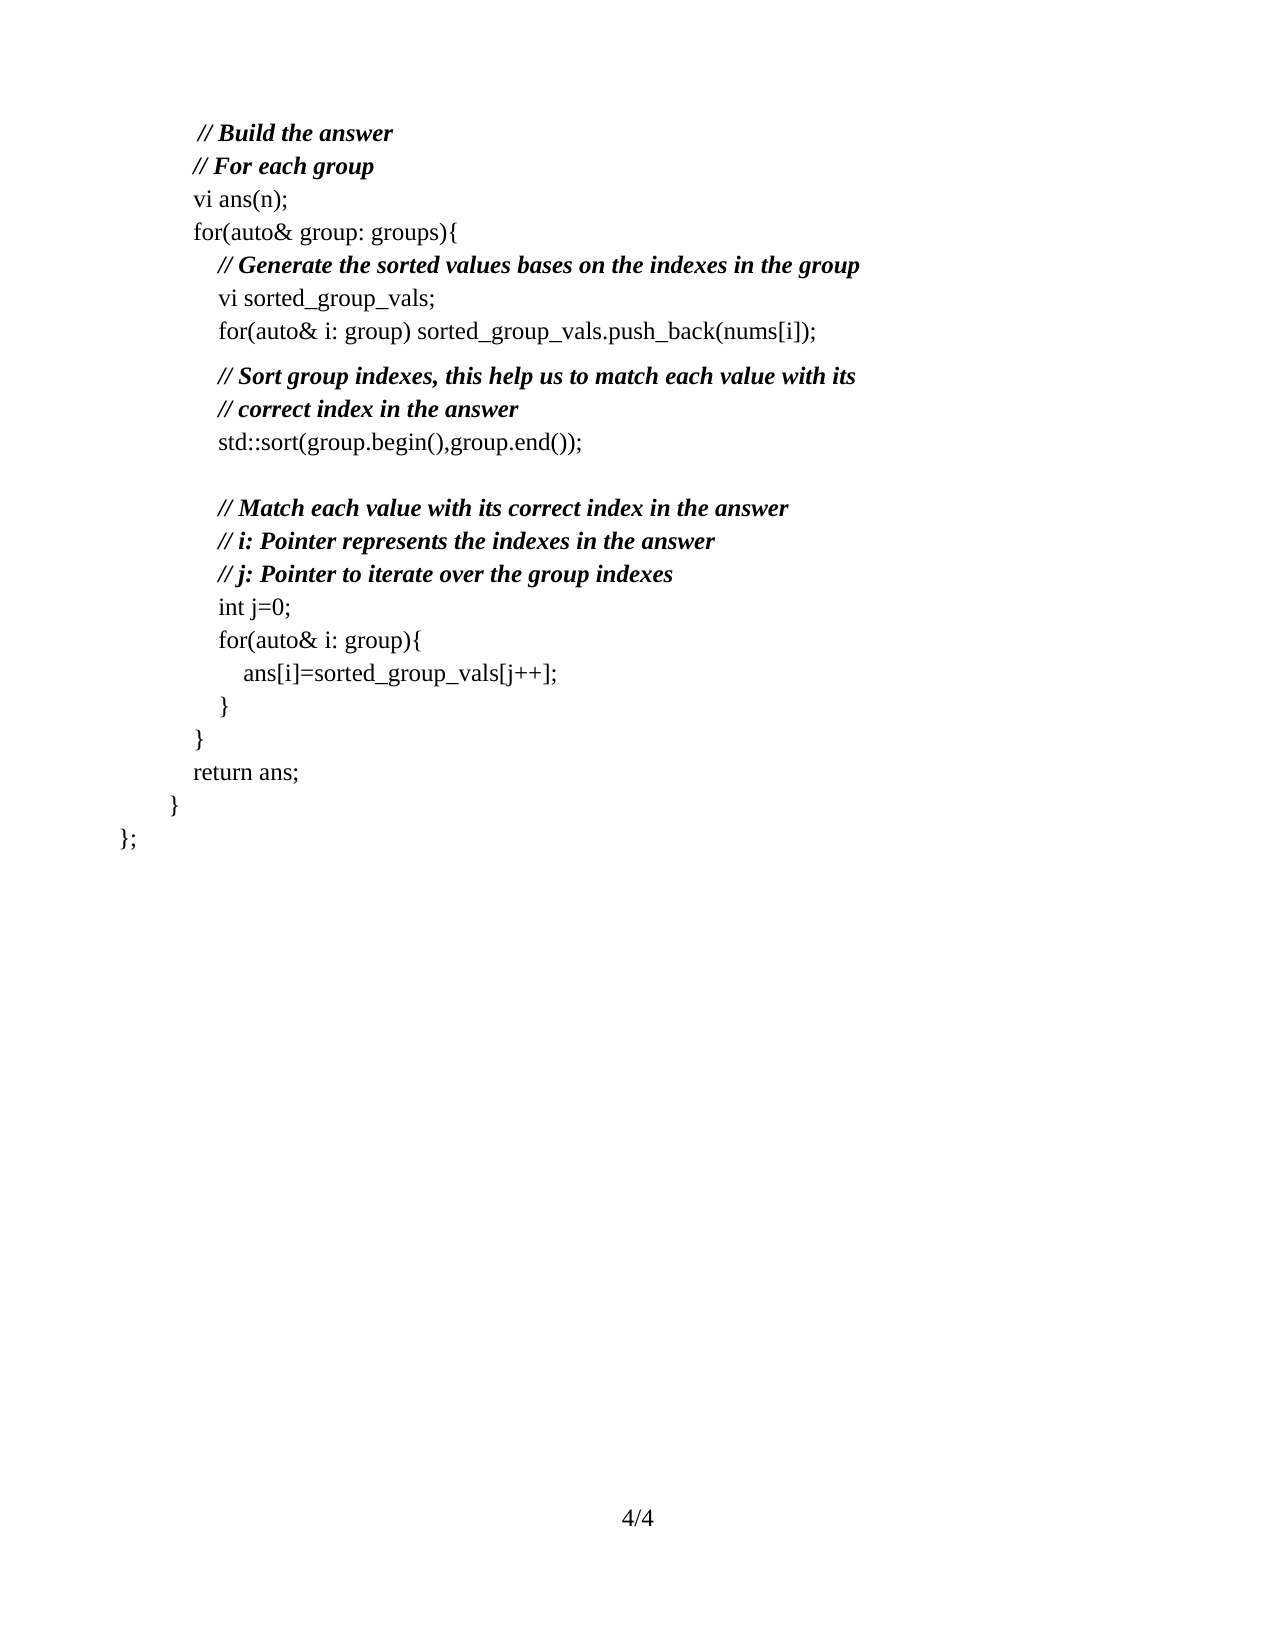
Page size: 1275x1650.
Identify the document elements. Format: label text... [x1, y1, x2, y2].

text } [118, 691, 1157, 720]
text for(auto& group: groups){ [118, 217, 1157, 246]
text // Generate the sorted values bases on the indexes in the group [118, 250, 1157, 279]
text } [118, 724, 1157, 753]
text vi sorted_group_vals; [118, 283, 1157, 312]
text // Sort group indexes, this help us to match each value with its [118, 361, 1157, 390]
text // j: Pointer to iterate over the group indexes [118, 559, 1157, 588]
text } [118, 791, 1157, 819]
text for(auto& i: group){ [118, 625, 1157, 654]
text for(auto& i: group) sorted_group_vals.push_back(nums[i]); [118, 316, 1157, 345]
text vi ans(n); [118, 184, 1157, 213]
text int j=0; [118, 592, 1157, 621]
text // For each group [118, 151, 1157, 180]
text ans[i]=sorted_group_vals[j++]; [118, 658, 1157, 687]
text // correct index in the answer [118, 394, 1157, 423]
text // Match each value with its correct index in the answer [118, 493, 1157, 522]
text }; [118, 823, 1157, 852]
text // Build the answer [118, 118, 1157, 147]
text // i: Pointer represents the indexes in the answer [118, 526, 1157, 555]
text std::sort(group.begin(),group.end()); [118, 427, 1157, 456]
text return ans; [118, 757, 1157, 786]
